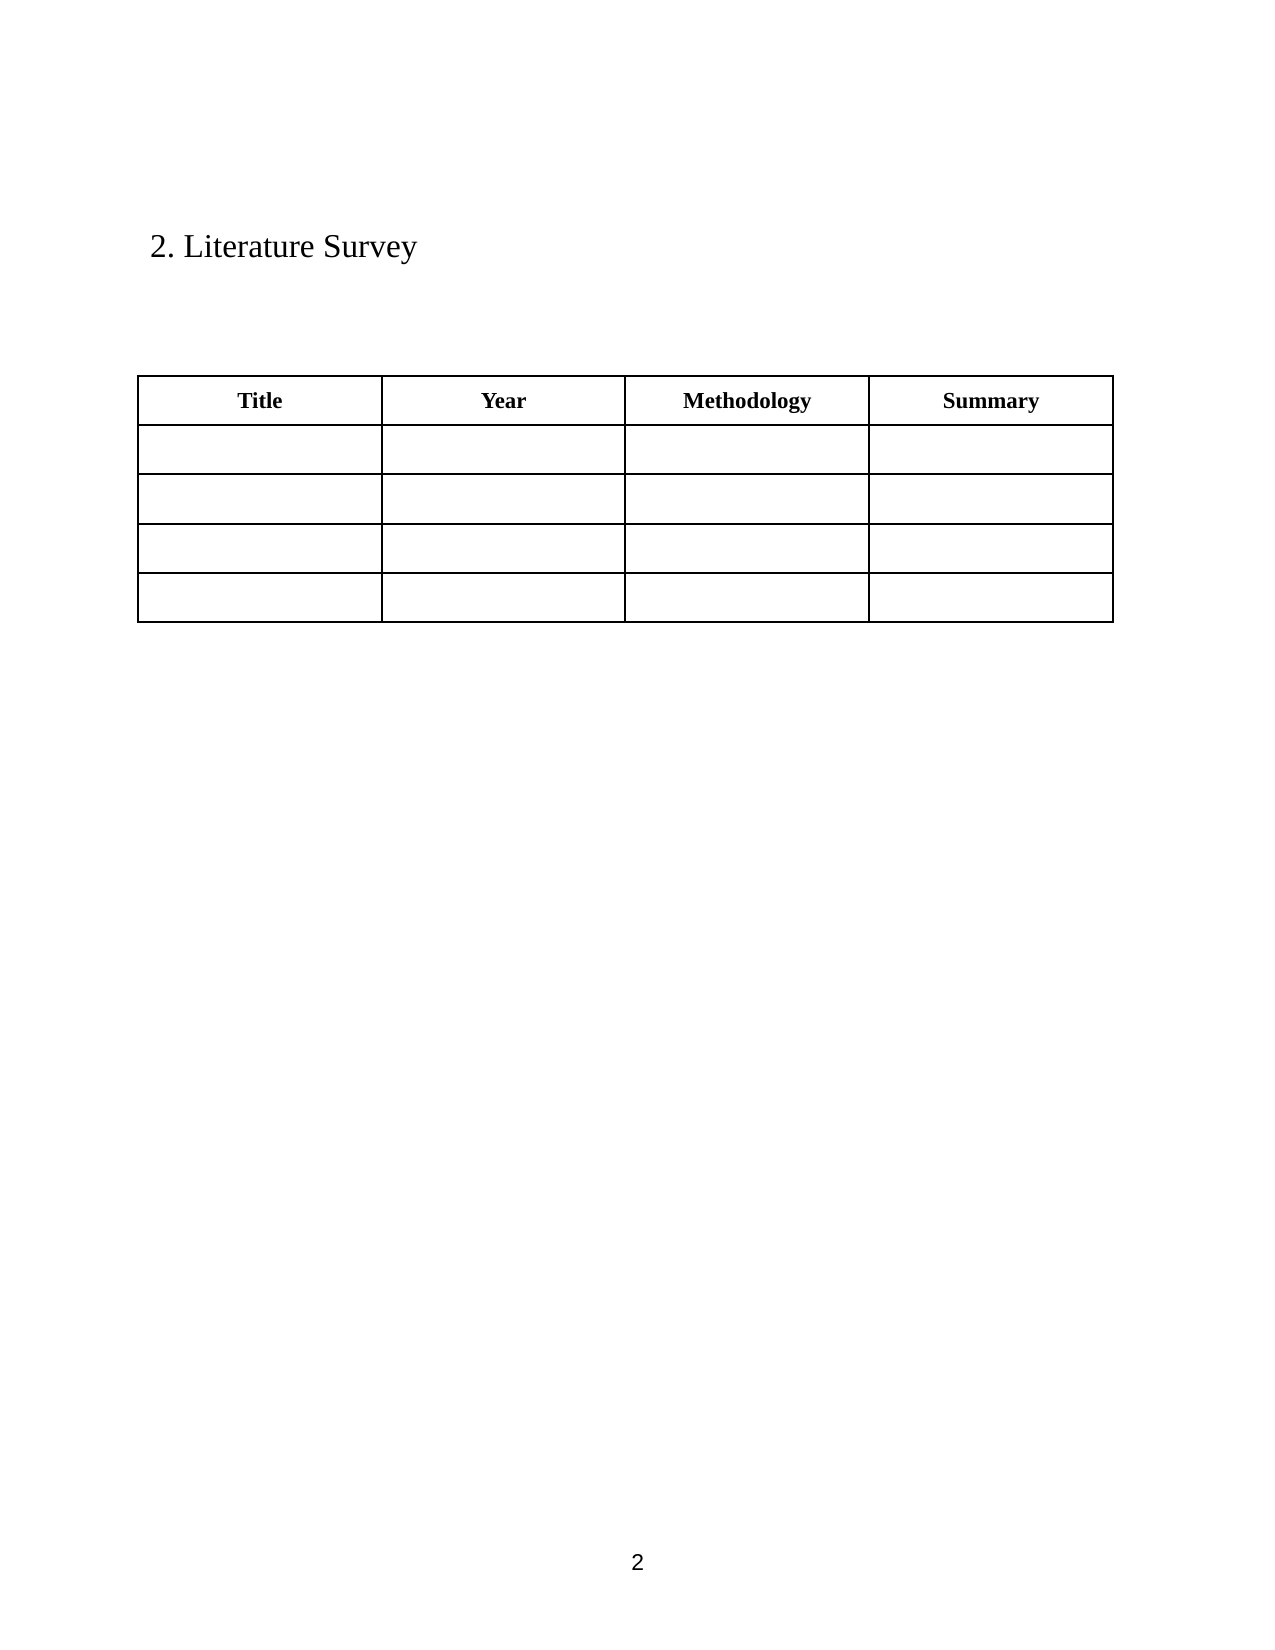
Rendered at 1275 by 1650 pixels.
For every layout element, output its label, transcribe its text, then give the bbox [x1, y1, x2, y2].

table_cell [870, 525, 1112, 572]
table_cell [139, 525, 381, 572]
table_cell [139, 426, 381, 473]
table_cell [626, 574, 868, 621]
table_header Summary [870, 377, 1112, 424]
table_cell [139, 574, 381, 621]
table_header Title [139, 377, 381, 424]
table_cell [383, 574, 624, 621]
table_cell [870, 574, 1112, 621]
table_header Methodology [626, 377, 868, 424]
table_cell [626, 525, 868, 572]
table_header Year [383, 377, 624, 424]
table_cell [870, 426, 1112, 473]
table_cell [870, 475, 1112, 522]
table_cell [383, 426, 624, 473]
table_cell [626, 475, 868, 522]
table_cell [626, 426, 868, 473]
table_cell [383, 525, 624, 572]
table_cell [383, 475, 624, 522]
subtitle 2. Literature Survey [150, 226, 1125, 264]
table_cell [139, 475, 381, 522]
